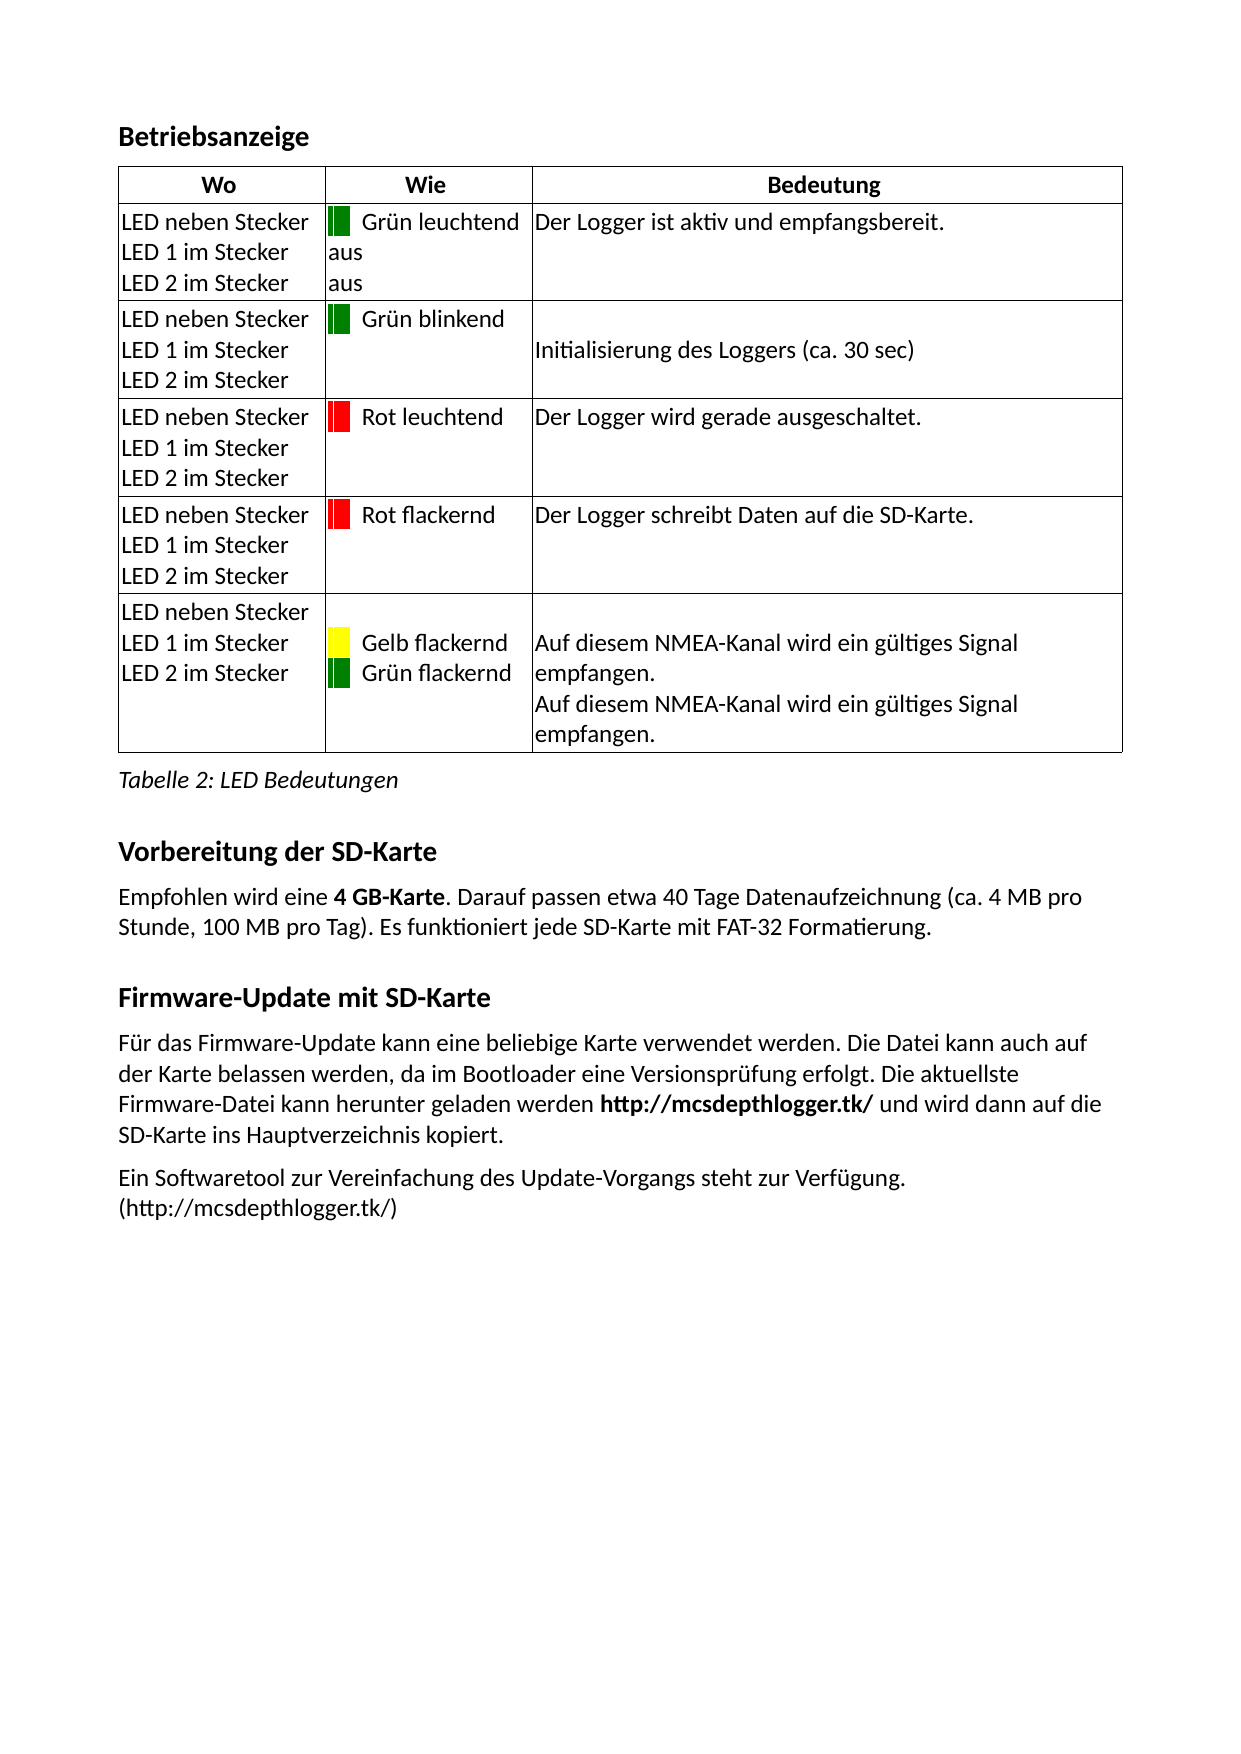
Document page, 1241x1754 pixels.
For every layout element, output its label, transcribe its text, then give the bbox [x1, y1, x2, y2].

table_cell LED neben Stecker LED 1 im Stecker LED 2 im Stecker [119, 497, 325, 593]
text Für das Firmware-Update kann eine beliebige Karte verwendet werden. Die Datei kann auch auf der Karte belassen werden, da im Bootloader eine Versionsprüfung erfolgt. Die aktuellste Firmware-Datei kann herunter geladen werden http://mcsdepthlogger.tk/ und wird dann auf die SD-Karte ins Hauptverzeichnis kopiert. [118, 1027, 1122, 1149]
table_cell Auf diesem NMEA-Kanal wird ein gültiges Signal empfangen. Auf diesem NMEA-Kanal wird ein gültiges Signal empfangen. [533, 594, 1122, 752]
table_cell Initialisierung des Loggers (ca. 30 sec) [533, 301, 1122, 398]
subtitle Firmware-Update mit SD-Karte [118, 979, 1122, 1015]
subtitle Betriebsanzeige [118, 118, 1122, 154]
text Tabelle 2: LED Bedeutungen [118, 764, 1122, 795]
table_cell LED neben Stecker LED 1 im Stecker LED 2 im Stecker [119, 594, 325, 752]
table_cell Rot flackernd [326, 497, 532, 593]
text Ein Softwaretool zur Vereinfachung des Update-Vorgangs steht zur Verfügung. (http://mcsdepthlogger.tk/) [118, 1162, 1122, 1223]
text Empfohlen wird eine 4 GB-Karte. Darauf passen etwa 40 Tage Datenaufzeichnung (ca. 4 MB pro Stunde, 100 MB pro Tag). Es funktioniert jede SD-Karte mit FAT-32 Formatierung. [118, 881, 1122, 942]
table_cell LED neben Stecker LED 1 im Stecker LED 2 im Stecker [119, 301, 325, 398]
table_cell Der Logger ist aktiv und empfangsbereit. [533, 204, 1122, 300]
table_cell Grün blinkend [326, 301, 532, 398]
table_cell Der Logger schreibt Daten auf die SD-Karte. [533, 497, 1122, 593]
subtitle Vorbereitung der SD-Karte [118, 833, 1122, 868]
table_header Wo [119, 167, 325, 203]
table_header Wie [326, 167, 532, 203]
table_cell LED neben Stecker LED 1 im Stecker LED 2 im Stecker [119, 399, 325, 496]
table_header Bedeutung [533, 167, 1122, 203]
table_cell Gelb flackernd Grün flackernd [326, 594, 532, 752]
table_cell LED neben Stecker LED 1 im Stecker LED 2 im Stecker [119, 204, 325, 300]
table_cell Der Logger wird gerade ausgeschaltet. [533, 399, 1122, 496]
table_cell Grün leuchtend aus aus [326, 204, 532, 300]
table_cell Rot leuchtend [326, 399, 532, 496]
